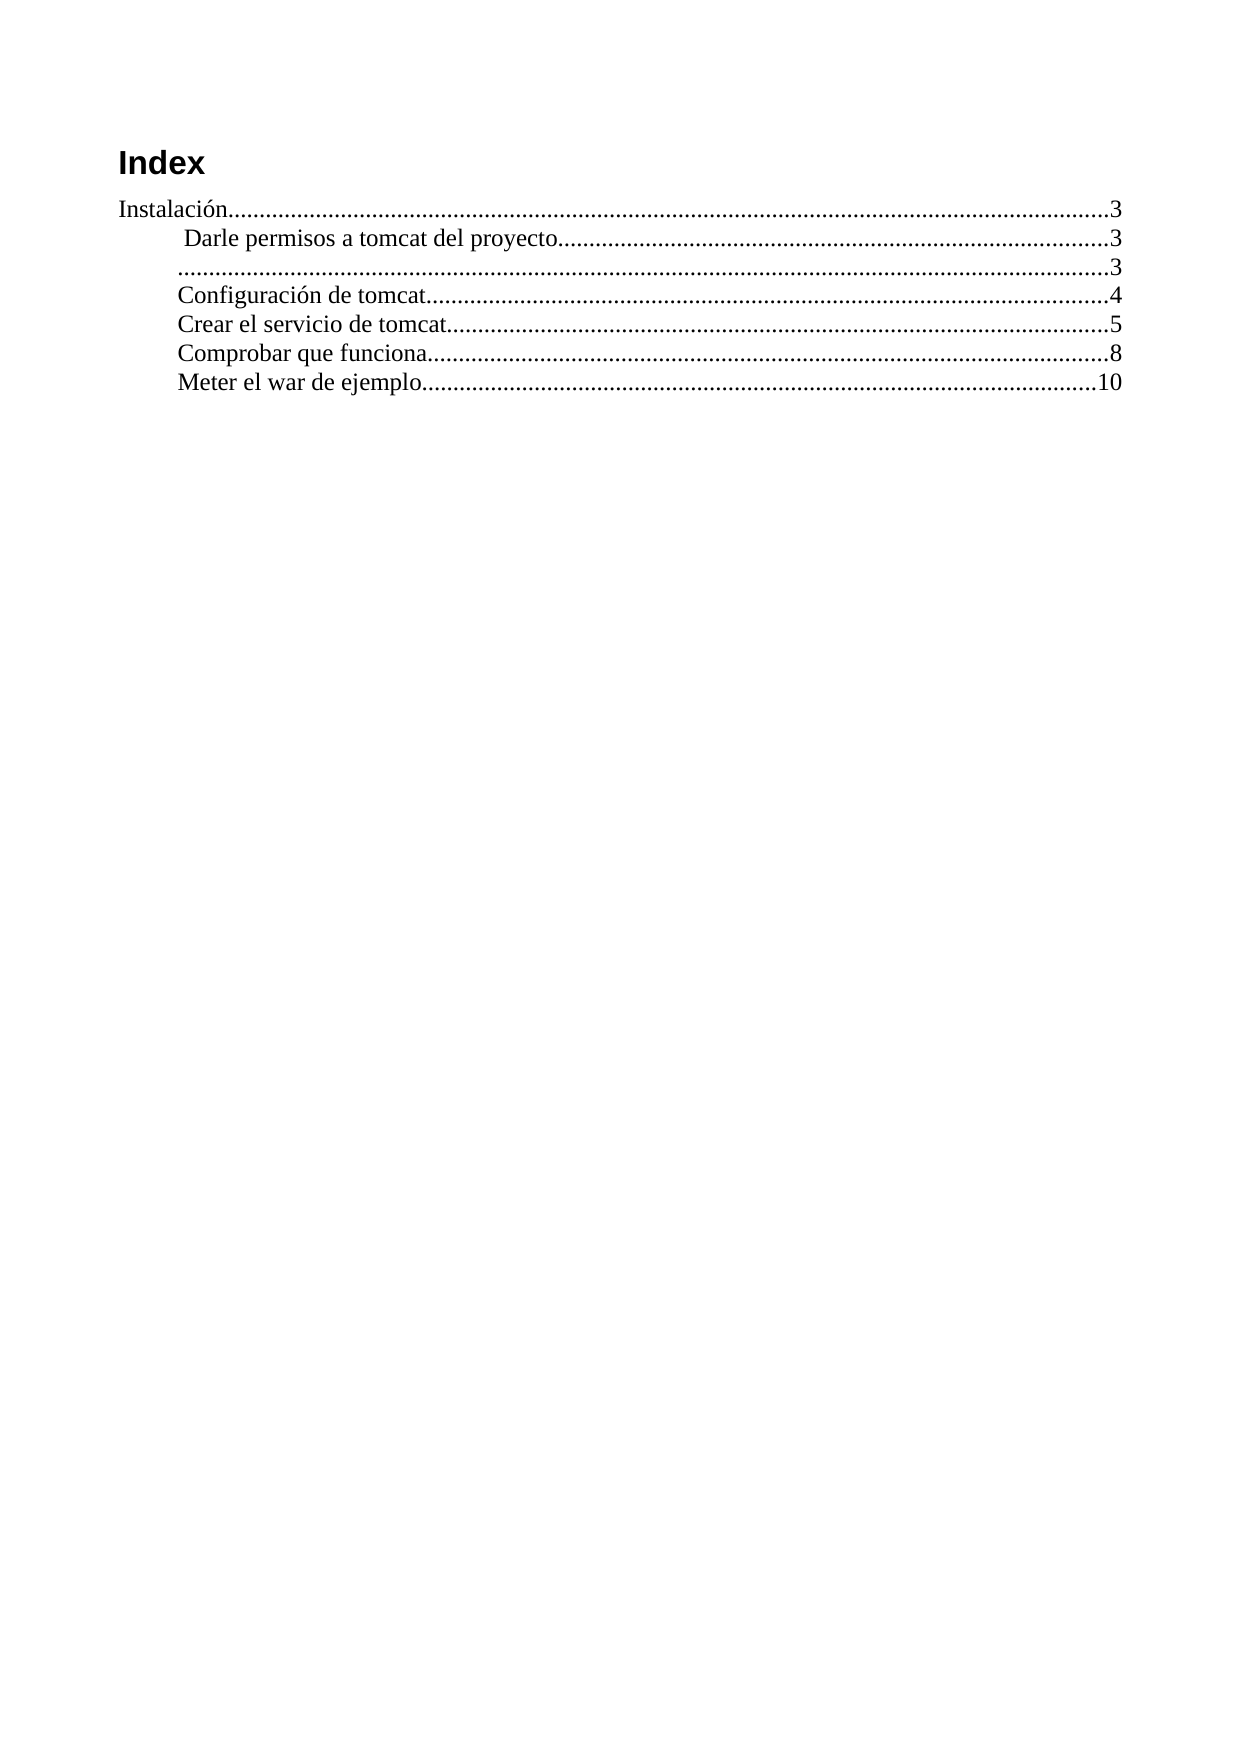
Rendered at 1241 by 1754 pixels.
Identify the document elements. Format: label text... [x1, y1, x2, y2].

text Crear el servicio de tomcat 5 [177, 309, 1122, 338]
text Comprobar que funciona 8 [177, 338, 1122, 367]
text Darle permisos a tomcat del proyecto 3 [177, 223, 1122, 252]
text 3 [177, 252, 1122, 280]
text Configuración de tomcat 4 [177, 280, 1122, 309]
subtitle Index [118, 143, 1122, 182]
text Instalación 3 [118, 194, 1122, 223]
text Meter el war de ejemplo 10 [177, 367, 1122, 395]
